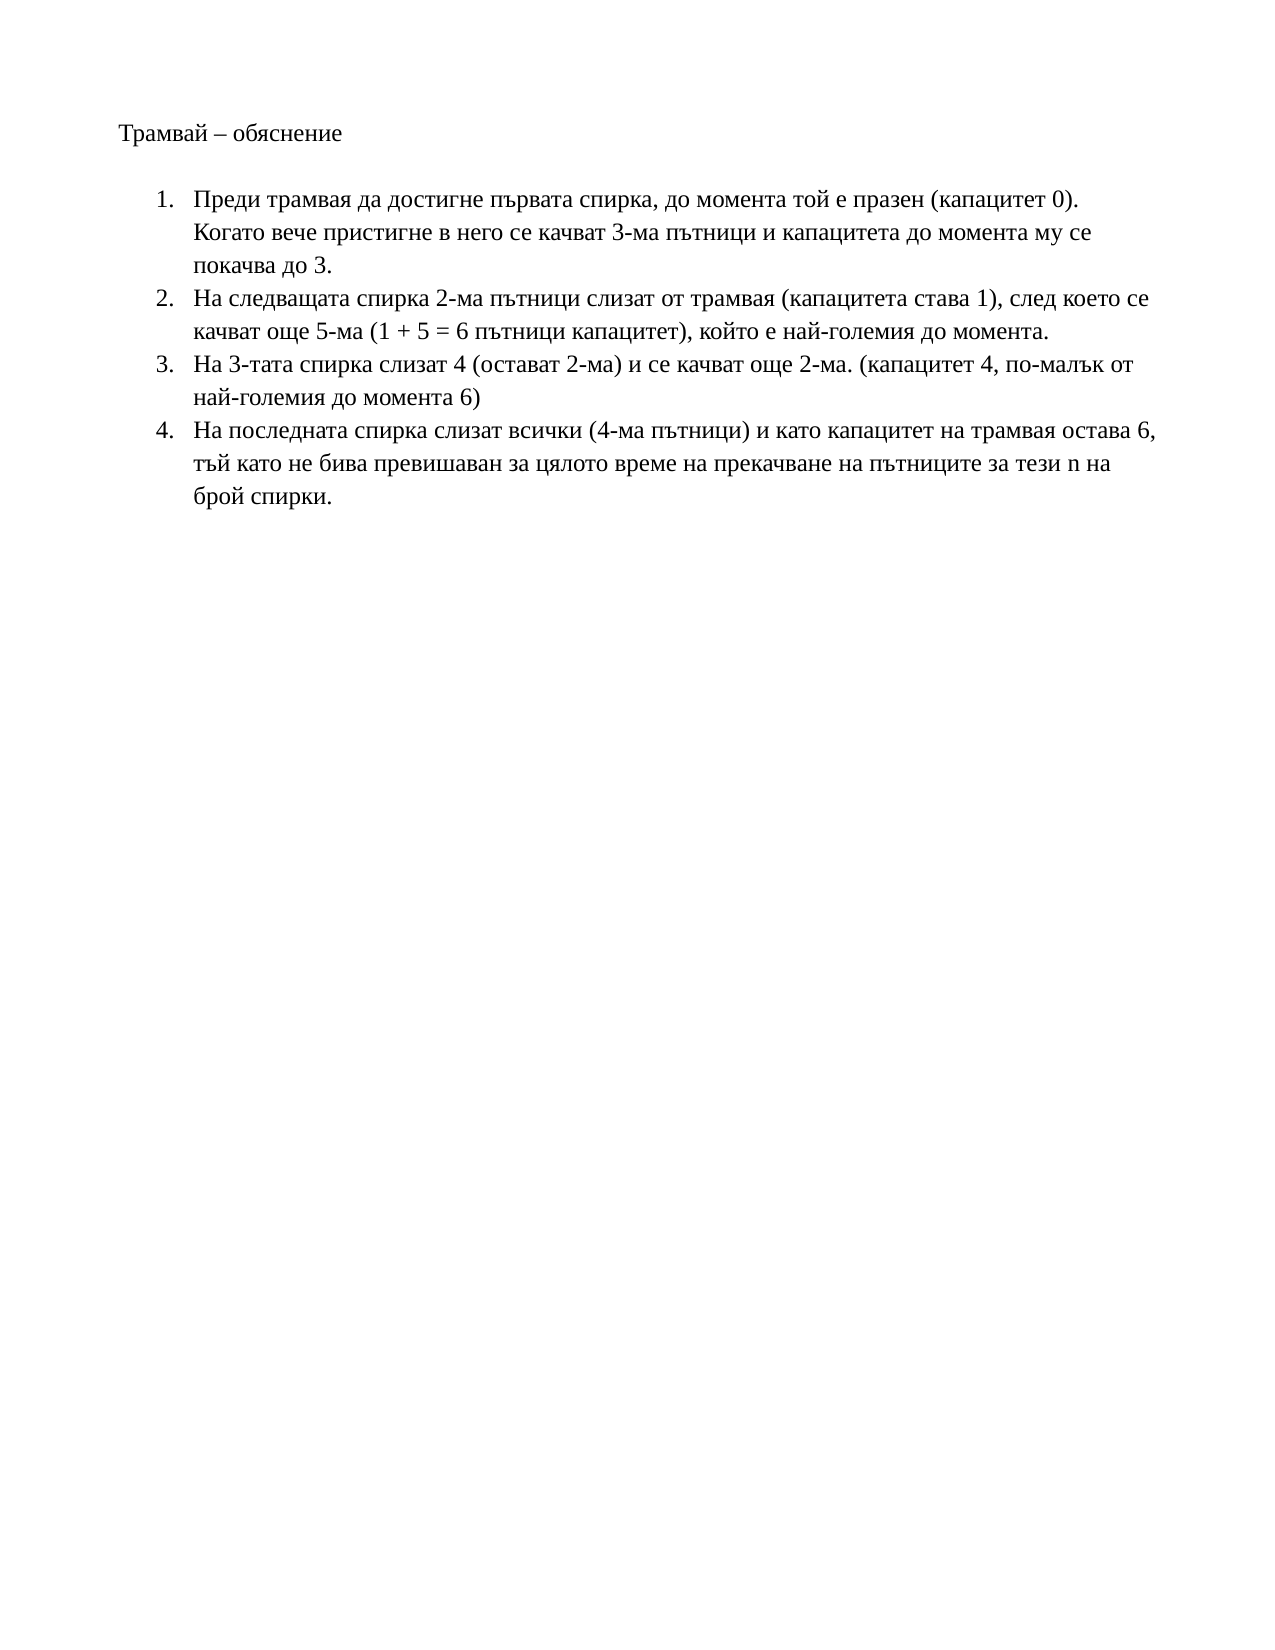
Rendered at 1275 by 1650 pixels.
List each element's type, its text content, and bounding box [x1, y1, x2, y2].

text Трамвай – обяснение [118, 118, 1157, 147]
list Когато вече пристигне в него се качват 3-ма пътници и капацитета до момента му се покачва до 3. [156, 217, 1157, 279]
list На последната спирка слизат всички (4-ма пътници) и като капацитет на трамвая остава 6, тъй като не бива превишаван за цялото време на прекачване на пътниците за тези n на брой спирки. [156, 415, 1157, 510]
list На 3-тата спирка слизат 4 (остават 2-ма) и се качват още 2-ма. (капацитет 4, по-малък от най-големия до момента 6) [156, 349, 1157, 411]
list На следващата спирка 2-ма пътници слизат от трамвая (капацитета става 1), след което се качват още 5-ма (1 + 5 = 6 пътници капацитет), който е най-големия до момента. [156, 283, 1157, 345]
list Преди трамвая да достигне първата спирка, до момента той е празен (капацитет 0). [156, 184, 1157, 213]
